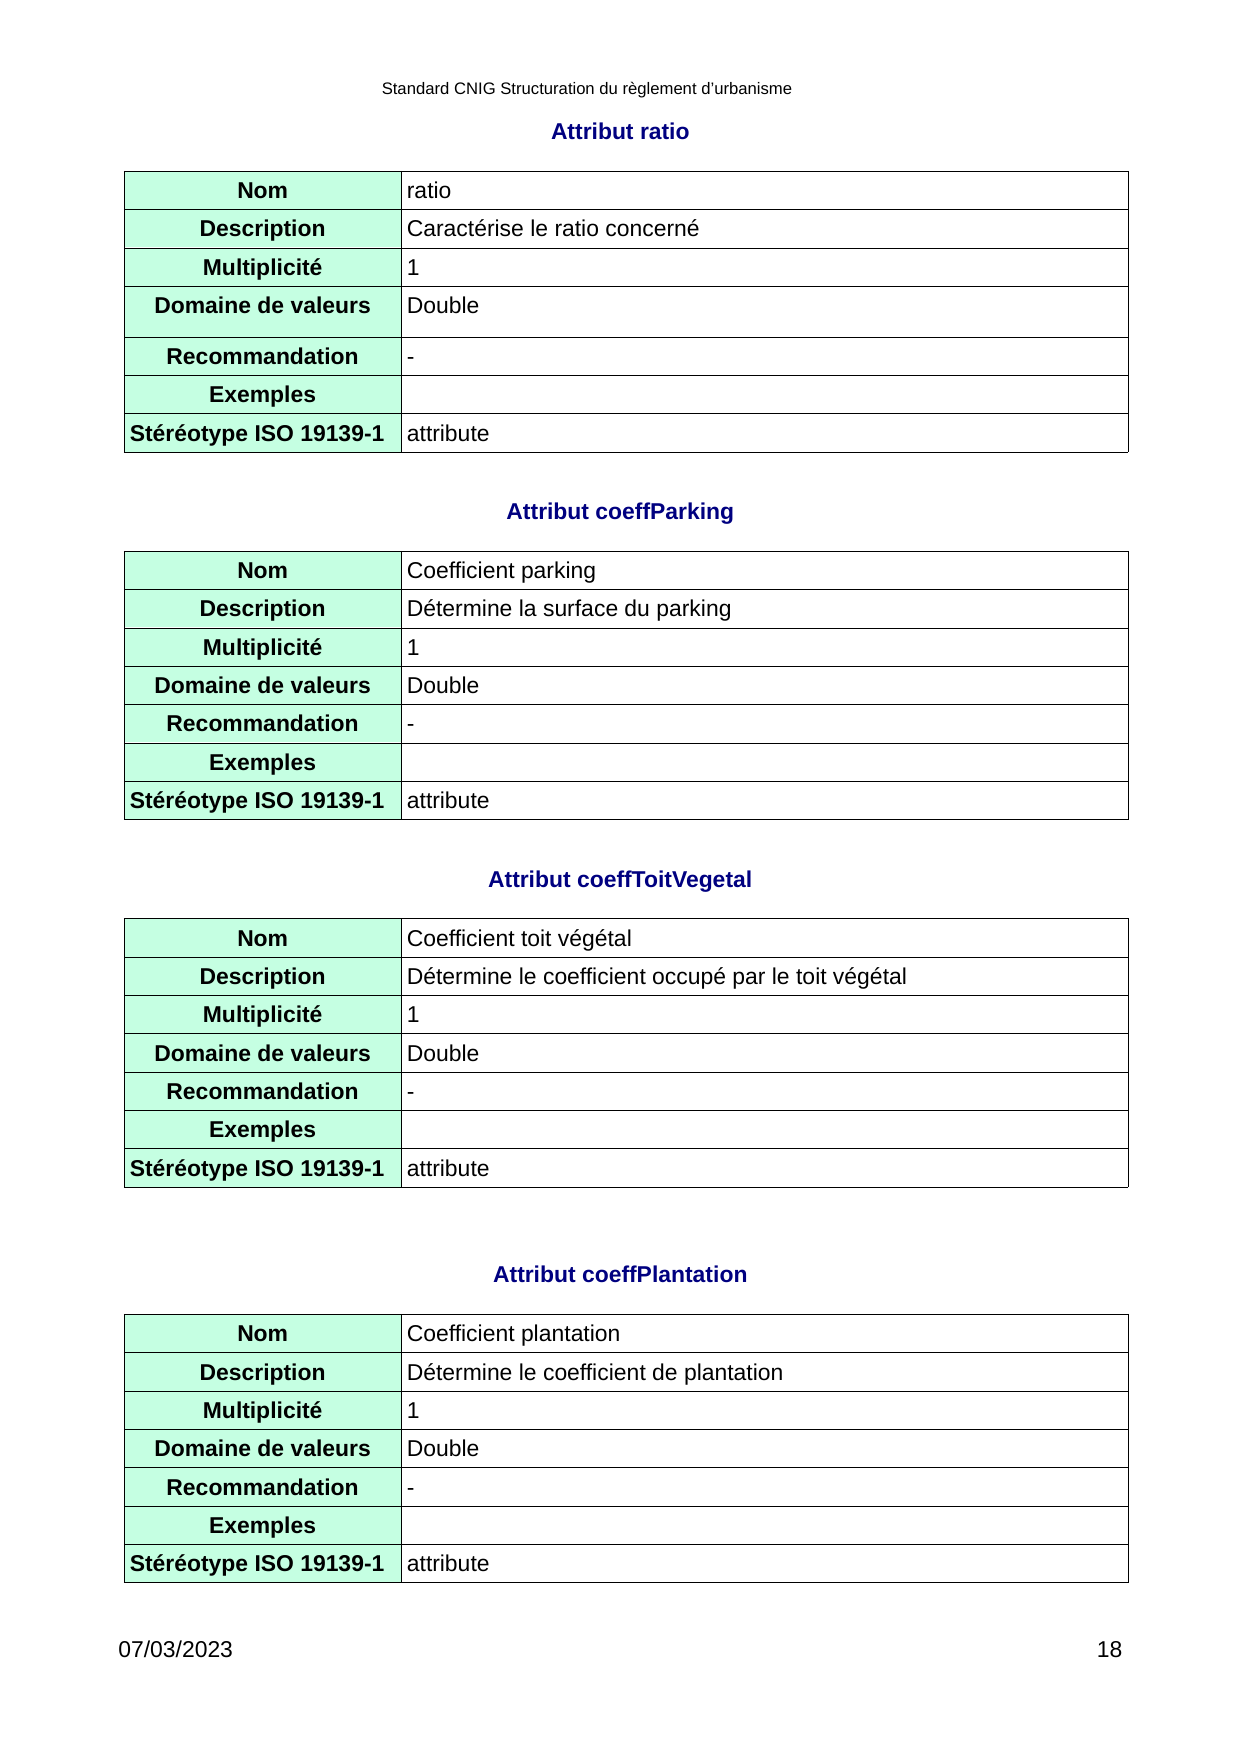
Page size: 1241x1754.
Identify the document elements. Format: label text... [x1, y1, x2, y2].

table_header Coefficient toit végétal [402, 919, 1128, 957]
table_cell Stéréotype ISO 19139-1 [125, 782, 401, 819]
table_cell Recommandation [125, 1073, 401, 1110]
table_header Coefficient plantation [402, 1315, 1128, 1352]
table_cell attribute [402, 1149, 1128, 1187]
table_cell Double [402, 1430, 1128, 1467]
subtitle Attribut coeffToitVegetal [118, 866, 1122, 892]
table_cell Exemples [125, 744, 401, 781]
table_cell - [402, 1073, 1128, 1110]
table_cell Détermine le coefficient occupé par le toit végétal [402, 958, 1128, 995]
subtitle Attribut coeffPlantation [118, 1261, 1122, 1287]
table_header Nom [125, 919, 401, 957]
table_cell Exemples [125, 376, 401, 413]
table_cell - [402, 1468, 1128, 1506]
table_cell Multiplicité [125, 1392, 401, 1429]
table_header Coefficient parking [402, 552, 1128, 589]
table_cell - [402, 705, 1128, 742]
table_cell Domaine de valeurs [125, 667, 401, 704]
table_cell Domaine de valeurs [125, 287, 401, 337]
table_cell attribute [402, 1545, 1128, 1582]
table_cell Recommandation [125, 338, 401, 375]
table_cell [402, 1111, 1128, 1148]
subtitle Attribut coeffParking [118, 498, 1122, 524]
table_cell Description [125, 1353, 401, 1391]
table_cell Exemples [125, 1111, 401, 1148]
table_cell Description [125, 958, 401, 995]
table_cell Description [125, 590, 401, 627]
table_cell Détermine la surface du parking [402, 590, 1128, 627]
table_cell [402, 1507, 1128, 1544]
table_cell 1 [402, 996, 1128, 1033]
table_cell Exemples [125, 1507, 401, 1544]
table_cell Multiplicité [125, 249, 401, 286]
table_cell Multiplicité [125, 629, 401, 666]
table_header Nom [125, 172, 401, 209]
table_cell Recommandation [125, 1468, 401, 1506]
table_cell [402, 376, 1128, 413]
table_cell 1 [402, 629, 1128, 666]
table_cell Caractérise le ratio concerné [402, 210, 1128, 247]
table_header Nom [125, 1315, 401, 1352]
table_cell Multiplicité [125, 996, 401, 1033]
table_cell Description [125, 210, 401, 247]
table_cell Double [402, 1034, 1128, 1072]
table_cell - [402, 338, 1128, 375]
table_cell Stéréotype ISO 19139-1 [125, 414, 401, 452]
table_cell Détermine le coefficient de plantation [402, 1353, 1128, 1391]
table_cell attribute [402, 782, 1128, 819]
table_header ratio [402, 172, 1128, 209]
table_header Nom [125, 552, 401, 589]
table_cell 1 [402, 249, 1128, 286]
subtitle Attribut ratio [118, 118, 1122, 144]
table_cell Domaine de valeurs [125, 1430, 401, 1467]
table_cell Double [402, 287, 1128, 337]
table_cell [402, 744, 1128, 781]
table_cell Stéréotype ISO 19139-1 [125, 1545, 401, 1582]
table_cell attribute [402, 414, 1128, 452]
table_cell 1 [402, 1392, 1128, 1429]
table_cell Double [402, 667, 1128, 704]
table_cell Recommandation [125, 705, 401, 742]
table_cell Stéréotype ISO 19139-1 [125, 1149, 401, 1187]
table_cell Domaine de valeurs [125, 1034, 401, 1072]
